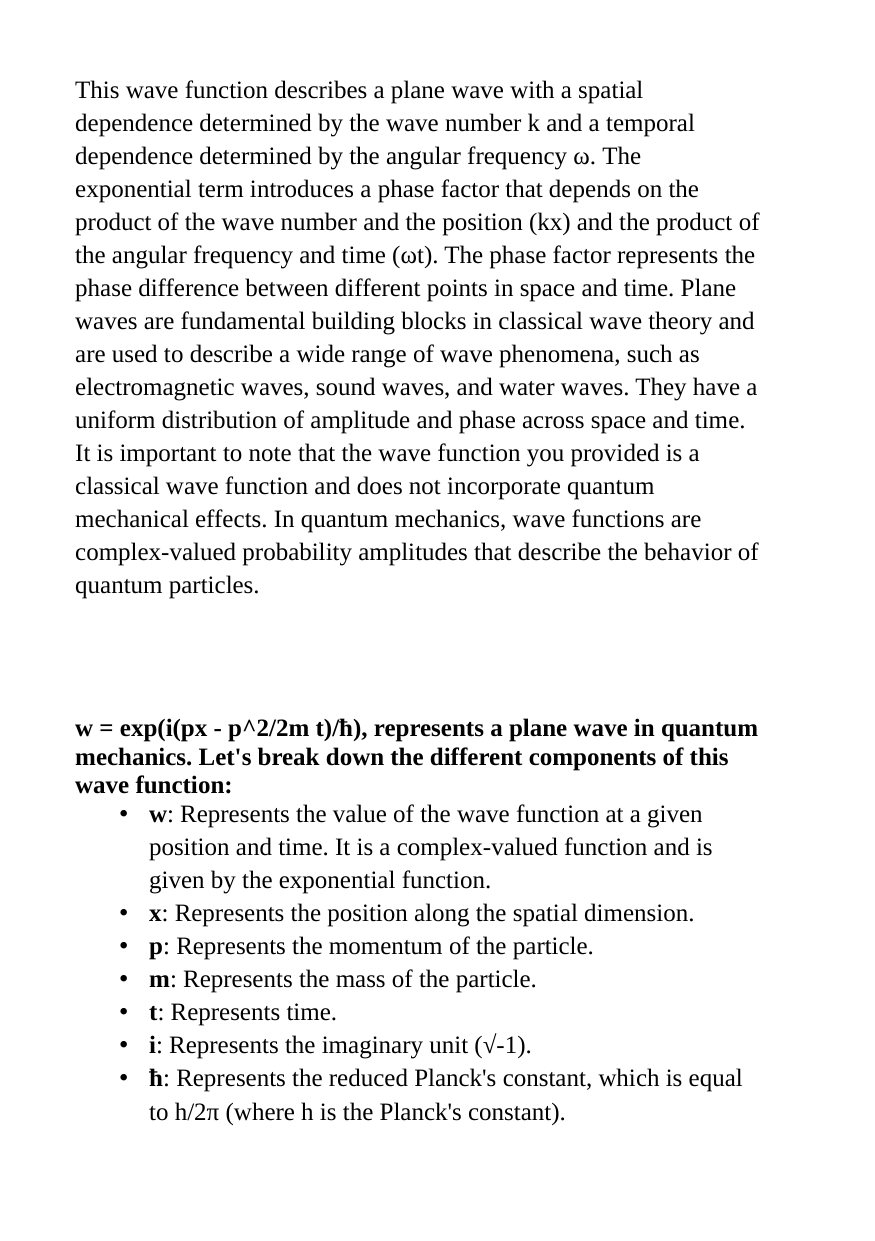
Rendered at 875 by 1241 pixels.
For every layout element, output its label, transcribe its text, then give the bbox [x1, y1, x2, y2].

text w = exp(i(px - p^2/2m t)/ħ), represents a plane wave in quantum mechanics. Let's break down the different components of this wave function: [75, 713, 762, 799]
text This wave function describes a plane wave with a spatial dependence determined by the wave number k and a temporal dependence determined by the angular frequency ω. The exponential term introduces a phase factor that depends on the product of the wave number and the position (kx) and the product of the angular frequency and time (ωt). The phase factor represents the phase difference between different points in space and time. Plane waves are fundamental building blocks in classical wave theory and are used to describe a wide range of wave phenomena, such as electromagnetic waves, sound waves, and water waves. They have a uniform distribution of amplitude and phase across space and time. It is important to note that the wave function you provided is a classical wave function and does not incorporate quantum mechanical effects. In quantum mechanics, wave functions are complex-valued probability amplitudes that describe the behavior of quantum particles. [75, 75, 762, 599]
list i: Represents the imaginary unit (√-1). [119, 1031, 762, 1059]
list w: Represents the value of the wave function at a given position and time. It is a complex-valued function and is given by the exponential function. [119, 799, 762, 894]
list x: Represents the position along the spatial dimension. [119, 898, 762, 927]
list m: Represents the mass of the particle. [119, 964, 762, 993]
list t: Represents time. [119, 997, 762, 1026]
list ħ: Represents the reduced Planck's constant, which is equal to h/2π (where h is the Planck's constant). [119, 1063, 762, 1125]
list p: Represents the momentum of the particle. [119, 931, 762, 960]
